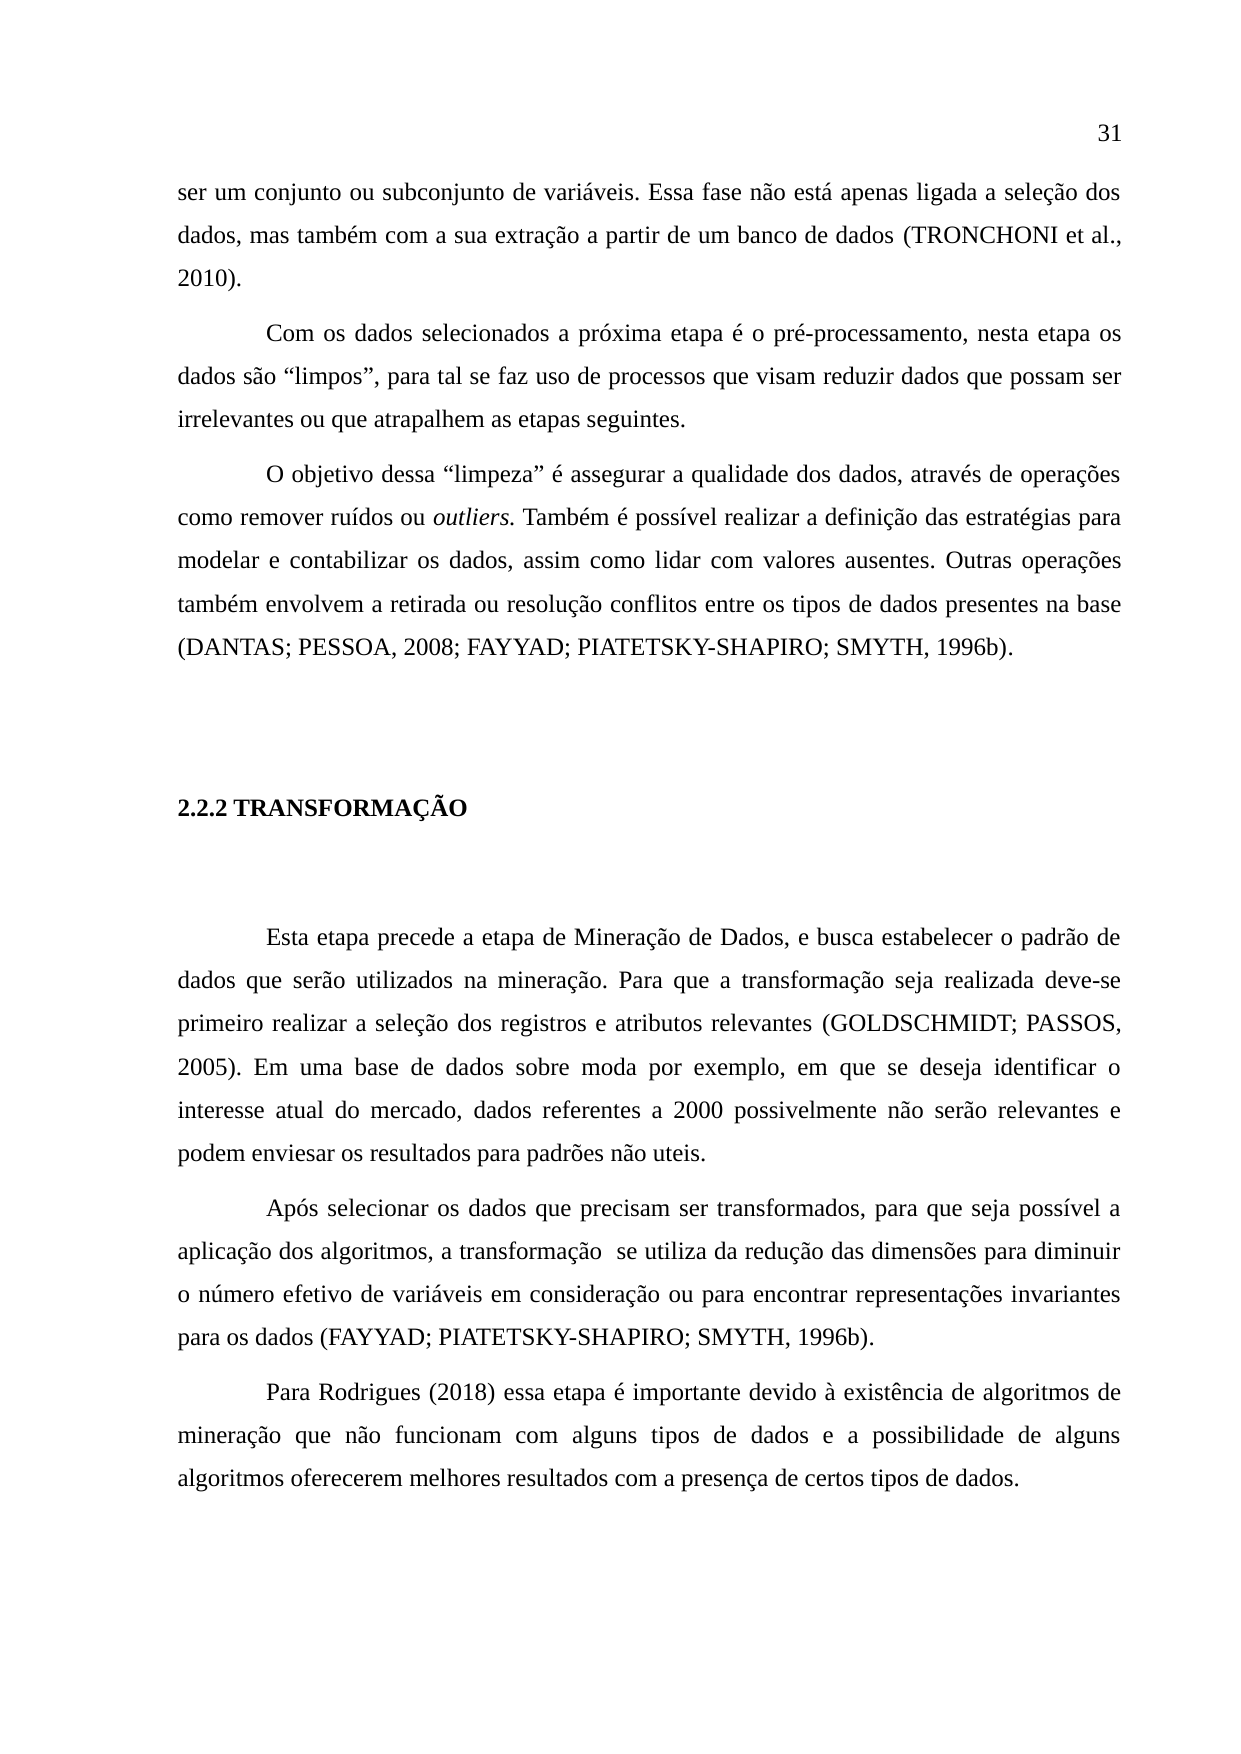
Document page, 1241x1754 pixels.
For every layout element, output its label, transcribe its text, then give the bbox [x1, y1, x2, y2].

text Para Rodrigues (2018) essa etapa é importante devido à existência de algoritmos de mineração que não funcionam com alguns tipos de dados e a possibilidade de alguns algoritmos oferecerem melhores resultados com a presença de certos tipos de dados. [177, 1377, 1122, 1492]
text Após selecionar os dados que precisam ser transformados, para que seja possível a aplicação dos algoritmos, a transformação se utiliza da redução das dimensões para diminuir o número efetivo de variáveis em consideração ou para encontrar representações invariantes para os dados (FAYYAD; PIATETSKY-SHAPIRO; SMYTH, 1996b). [177, 1193, 1122, 1351]
text Esta etapa precede a etapa de Mineração de Dados, e busca estabelecer o padrão de dados que serão utilizados na mineração. Para que a transformação seja realizada deve-se primeiro realizar a seleção dos registros e atributos relevantes (GOLDSCHMIDT; PASSOS, 2005). Em uma base de dados sobre moda por exemplo, em que se deseja identificar o interesse atual do mercado, dados referentes a 2000 possivelmente não serão relevantes e podem enviesar os resultados para padrões não uteis. [177, 922, 1122, 1167]
text ser um conjunto ou subconjunto de variáveis. Essa fase não está apenas ligada a seleção dos dados, mas também com a sua extração a partir de um banco de dados (TRONCHONI et al., 2010). [177, 177, 1122, 292]
text 2.2.2 Transformação [177, 793, 1122, 822]
text O objetivo dessa “limpeza” é assegurar a qualidade dos dados, através de operações como remover ruídos ou outliers. Também é possível realizar a definição das estratégias para modelar e contabilizar os dados, assim como lidar com valores ausentes. Outras operações também envolvem a retirada ou resolução conflitos entre os tipos de dados presentes na base (DANTAS; PESSOA, 2008; FAYYAD; PIATETSKY-SHAPIRO; SMYTH, 1996b). [177, 459, 1122, 661]
text Com os dados selecionados a próxima etapa é o pré-processamento, nesta etapa os dados são “limpos”, para tal se faz uso de processos que visam reduzir dados que possam ser irrelevantes ou que atrapalhem as etapas seguintes. [177, 318, 1122, 433]
